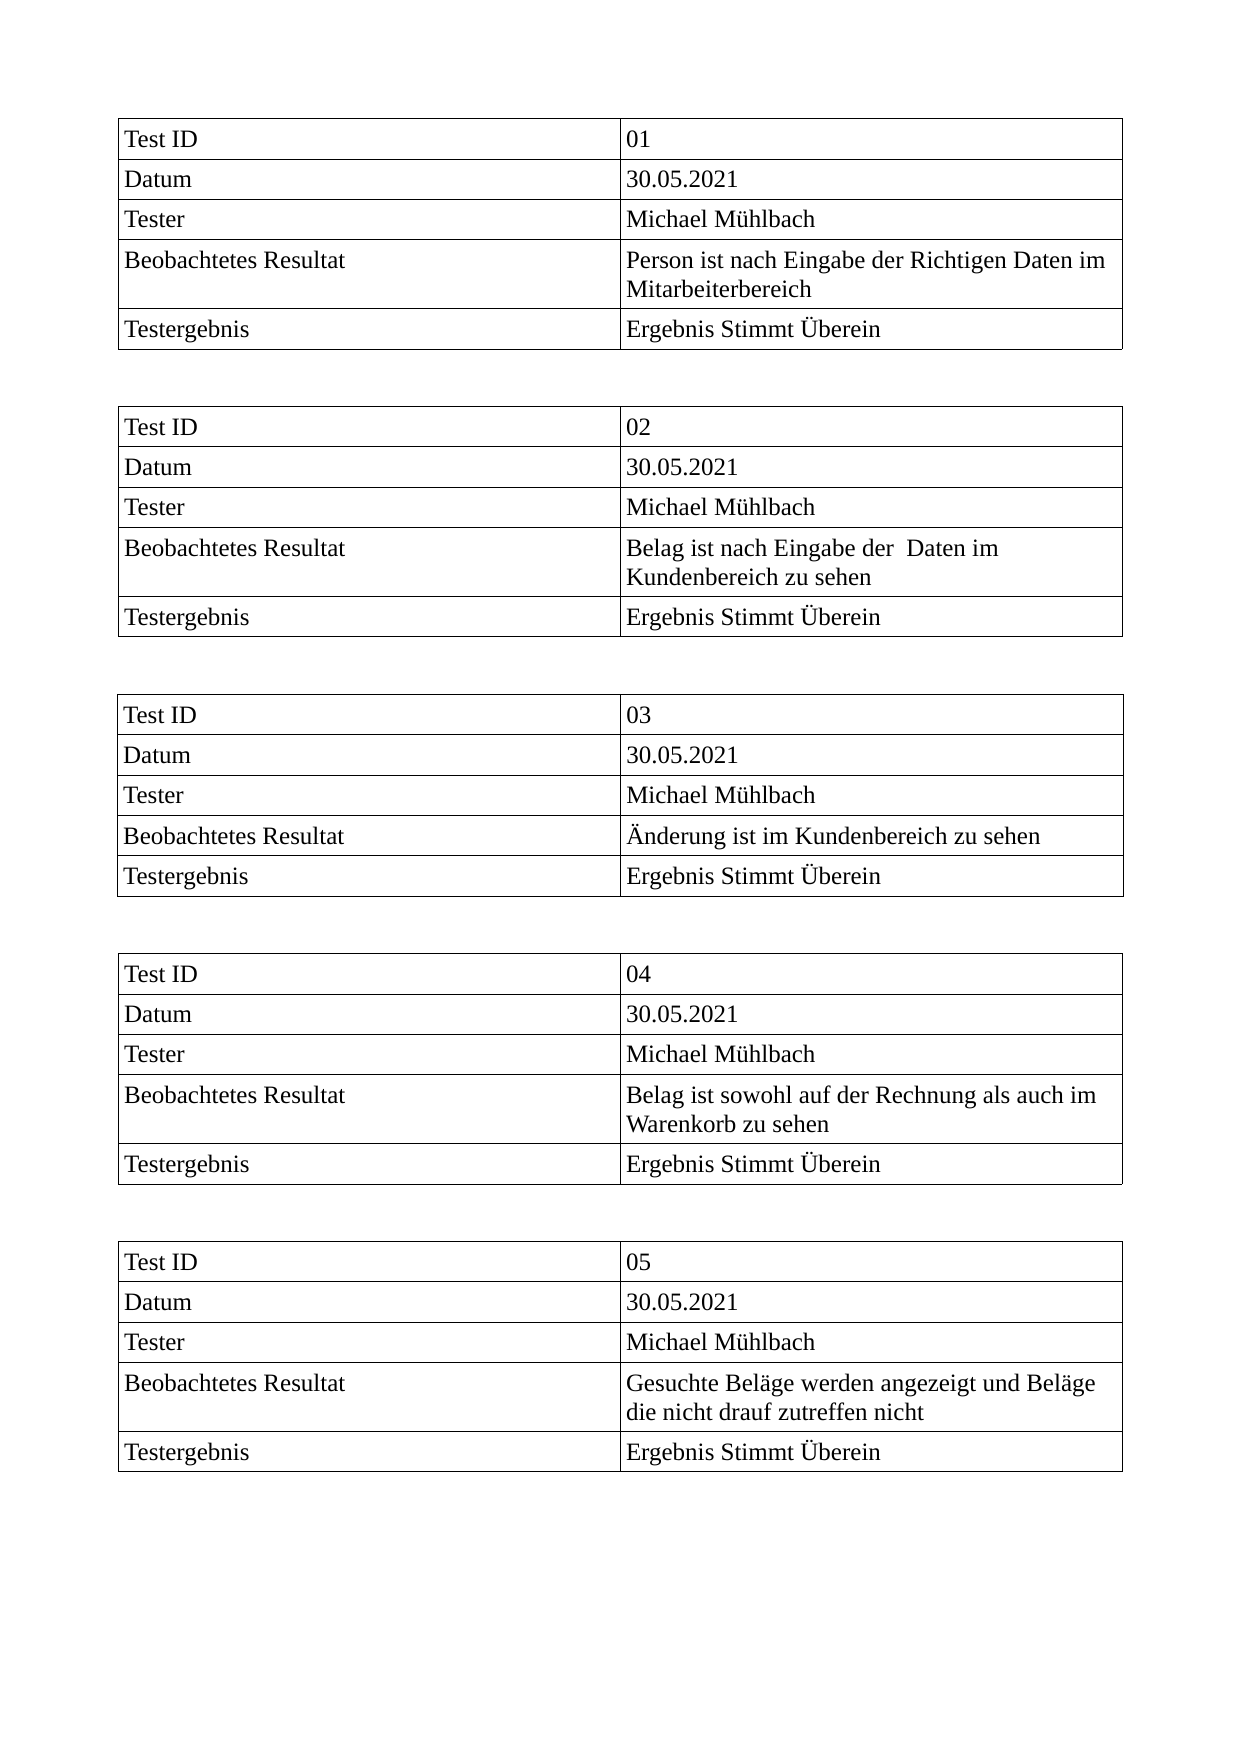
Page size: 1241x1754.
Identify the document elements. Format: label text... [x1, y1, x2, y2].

table_cell Testergebnis [118, 856, 620, 896]
table_cell Testergebnis [119, 597, 620, 636]
table_cell Beobachtetes Resultat [119, 1075, 620, 1143]
table_cell Michael Mühlbach [621, 200, 1122, 239]
table_cell 30.05.2021 [621, 1282, 1122, 1322]
table_cell Gesuchte Beläge werden angezeigt und Beläge die nicht drauf zutreffen nicht [621, 1363, 1122, 1431]
table_header 02 [621, 407, 1122, 446]
table_cell Datum [119, 160, 620, 199]
table_cell Ergebnis Stimmt Überein [621, 597, 1122, 636]
table_cell Datum [119, 447, 620, 487]
table_cell Michael Mühlbach [621, 776, 1123, 815]
table_cell Testergebnis [119, 1432, 620, 1471]
table_cell Belag ist nach Eingabe der Daten im Kundenbereich zu sehen [621, 528, 1122, 596]
table_cell Datum [119, 1282, 620, 1322]
table_cell 30.05.2021 [621, 735, 1123, 774]
table_cell Änderung ist im Kundenbereich zu sehen [621, 816, 1123, 855]
table_cell Michael Mühlbach [621, 488, 1122, 527]
table_cell Tester [119, 200, 620, 239]
table_cell 30.05.2021 [621, 995, 1122, 1034]
table_cell Ergebnis Stimmt Überein [621, 309, 1122, 348]
table_header 05 [621, 1242, 1122, 1281]
table_cell Belag ist sowohl auf der Rechnung als auch im Warenkorb zu sehen [621, 1075, 1122, 1143]
table_header 04 [621, 954, 1122, 993]
table_header Test ID [119, 1242, 620, 1281]
table_cell Tester [119, 1323, 620, 1362]
table_header 03 [621, 695, 1123, 734]
table_header 01 [621, 119, 1122, 158]
table_header Test ID [119, 954, 620, 993]
table_cell Beobachtetes Resultat [119, 528, 620, 596]
table_header Test ID [119, 407, 620, 446]
table_cell Testergebnis [119, 309, 620, 348]
table_cell Ergebnis Stimmt Überein [621, 856, 1123, 896]
table_cell Beobachtetes Resultat [118, 816, 620, 855]
table_cell Tester [118, 776, 620, 815]
table_cell Datum [119, 995, 620, 1034]
table_cell Tester [119, 488, 620, 527]
table_cell Tester [119, 1035, 620, 1074]
table_cell Beobachtetes Resultat [119, 1363, 620, 1431]
table_cell Datum [118, 735, 620, 774]
table_cell 30.05.2021 [621, 447, 1122, 487]
table_header Test ID [119, 119, 620, 158]
table_cell Michael Mühlbach [621, 1035, 1122, 1074]
table_header Test ID [118, 695, 620, 734]
table_cell Ergebnis Stimmt Überein [621, 1144, 1122, 1183]
table_cell Ergebnis Stimmt Überein [621, 1432, 1122, 1471]
table_cell Michael Mühlbach [621, 1323, 1122, 1362]
table_cell Person ist nach Eingabe der Richtigen Daten im Mitarbeiterbereich [621, 240, 1122, 308]
table_cell 30.05.2021 [621, 160, 1122, 199]
table_cell Testergebnis [119, 1144, 620, 1183]
table_cell Beobachtetes Resultat [119, 240, 620, 308]
